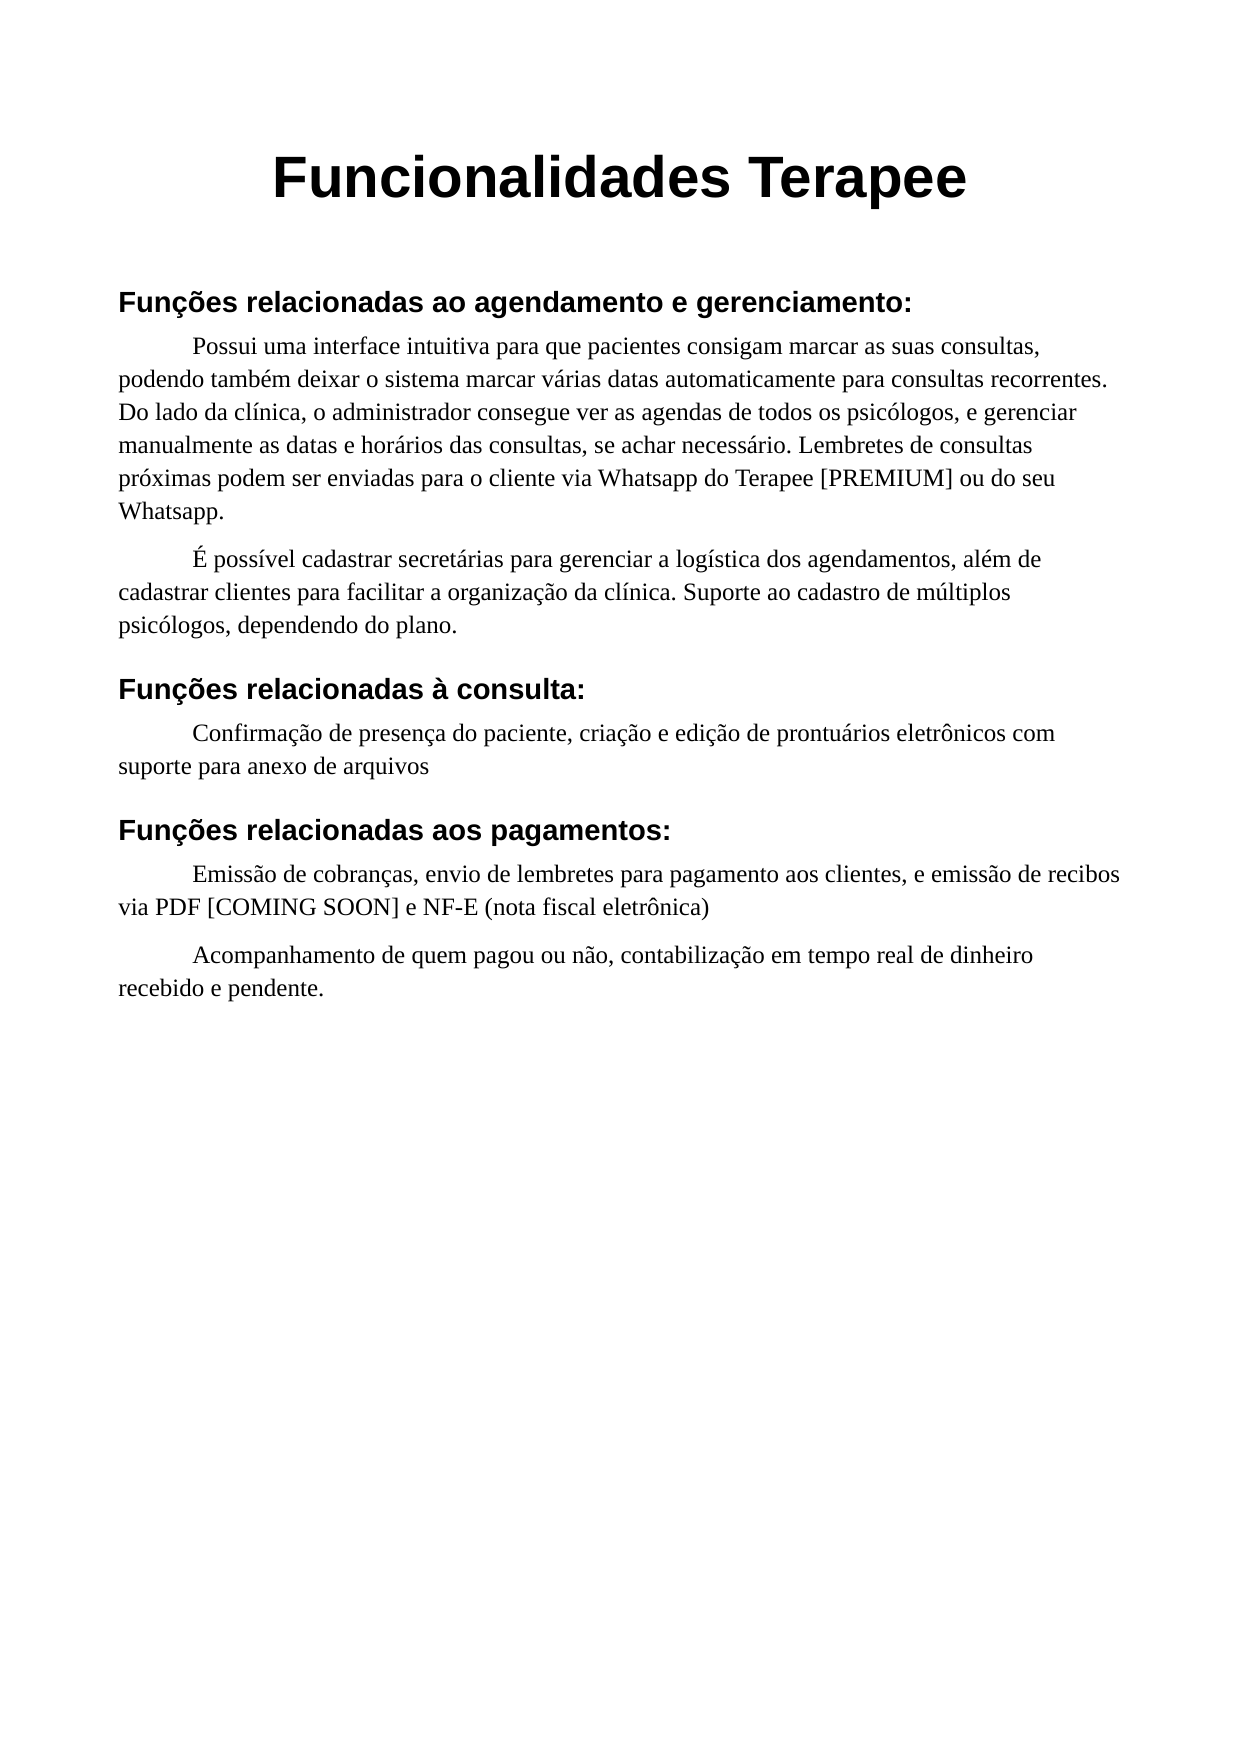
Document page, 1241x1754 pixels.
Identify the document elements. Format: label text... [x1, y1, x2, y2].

text Acompanhamento de quem pagou ou não, contabilização em tempo real de dinheiro recebido e pendente. [118, 940, 1122, 1002]
subtitle Funções relacionadas ao agendamento e gerenciamento: [118, 285, 1122, 318]
text É possível cadastrar secretárias para gerenciar a logística dos agendamentos, além de cadastrar clientes para facilitar a organização da clínica. Suporte ao cadastro de múltiplos psicólogos, dependendo do plano. [118, 544, 1122, 638]
subtitle Funções relacionadas aos pagamentos: [118, 813, 1122, 847]
text Emissão de cobranças, envio de lembretes para pagamento aos clientes, e emissão de recibos via PDF [COMING SOON] e NF-E (nota fiscal eletrônica) [118, 859, 1122, 921]
title Funcionalidades Terapee [118, 143, 1122, 210]
text Possui uma interface intuitiva para que pacientes consigam marcar as suas consultas, podendo também deixar o sistema marcar várias datas automaticamente para consultas recorrentes. Do lado da clínica, o administrador consegue ver as agendas de todos os psicólogos, e gerenciar manualmente as datas e horários das consultas, se achar necessário. Lembretes de consultas próximas podem ser enviadas para o cliente via Whatsapp do Terapee [PREMIUM] ou do seu Whatsapp. [118, 331, 1122, 525]
subtitle Funções relacionadas à consulta: [118, 672, 1122, 705]
text Confirmação de presença do paciente, criação e edição de prontuários eletrônicos com suporte para anexo de arquivos [118, 718, 1122, 780]
